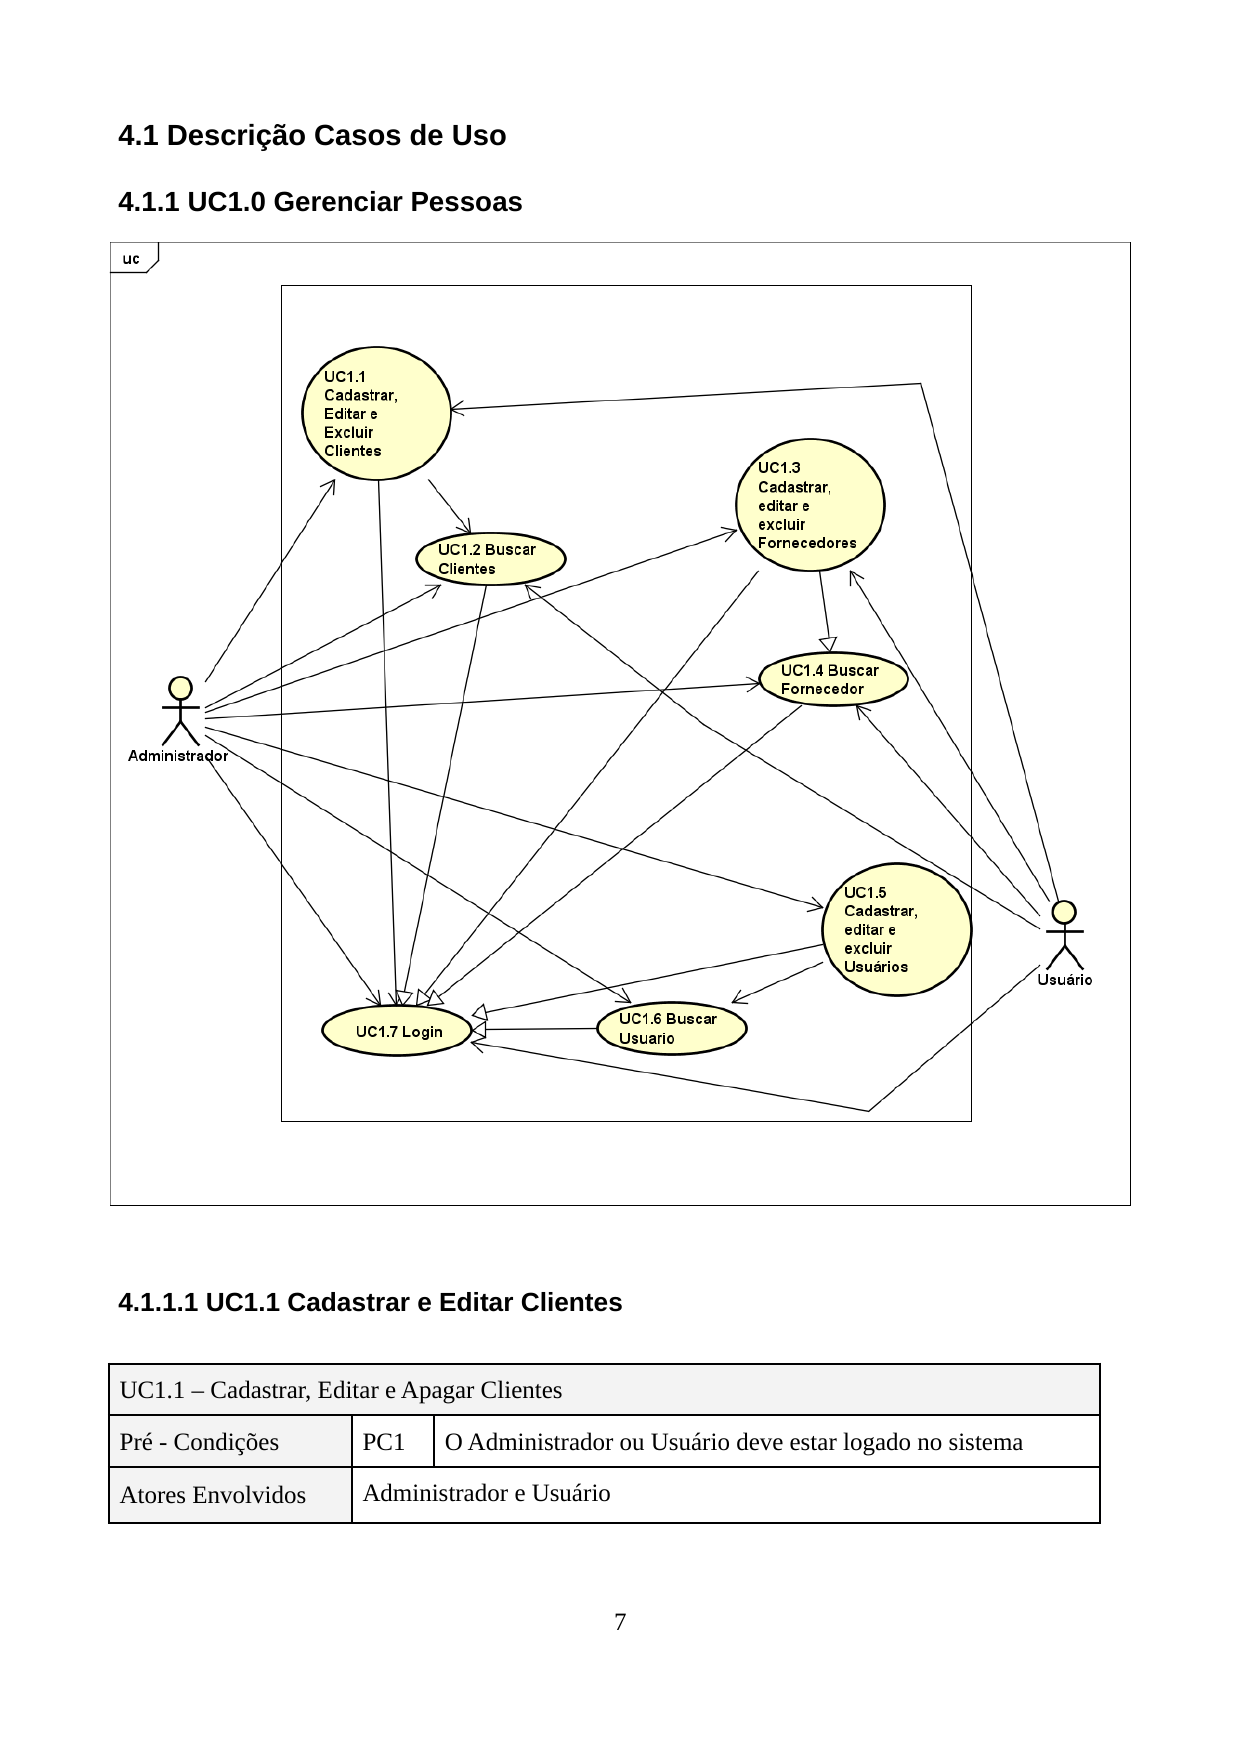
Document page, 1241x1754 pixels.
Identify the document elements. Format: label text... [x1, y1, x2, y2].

picture [97, 229, 1143, 1218]
subtitle 4.1.1 UC1.0 Gerenciar Pessoas [118, 185, 1122, 217]
table_cell Administrador e Usuário [353, 1468, 1099, 1522]
table_cell PC1 [353, 1416, 433, 1466]
table_cell Atores Envolvidos [110, 1468, 351, 1522]
table_header UC1.1 – Cadastrar, Editar e Apagar Clientes [110, 1365, 1099, 1414]
table_cell Pré - Condições [110, 1416, 351, 1466]
subtitle 4.1 Descrição Casos de Uso [118, 118, 1122, 152]
subtitle 4.1.1.1 UC1.1 Cadastrar e Editar Clientes [118, 1287, 1122, 1317]
table_cell O Administrador ou Usuário deve estar logado no sistema [435, 1416, 1099, 1466]
